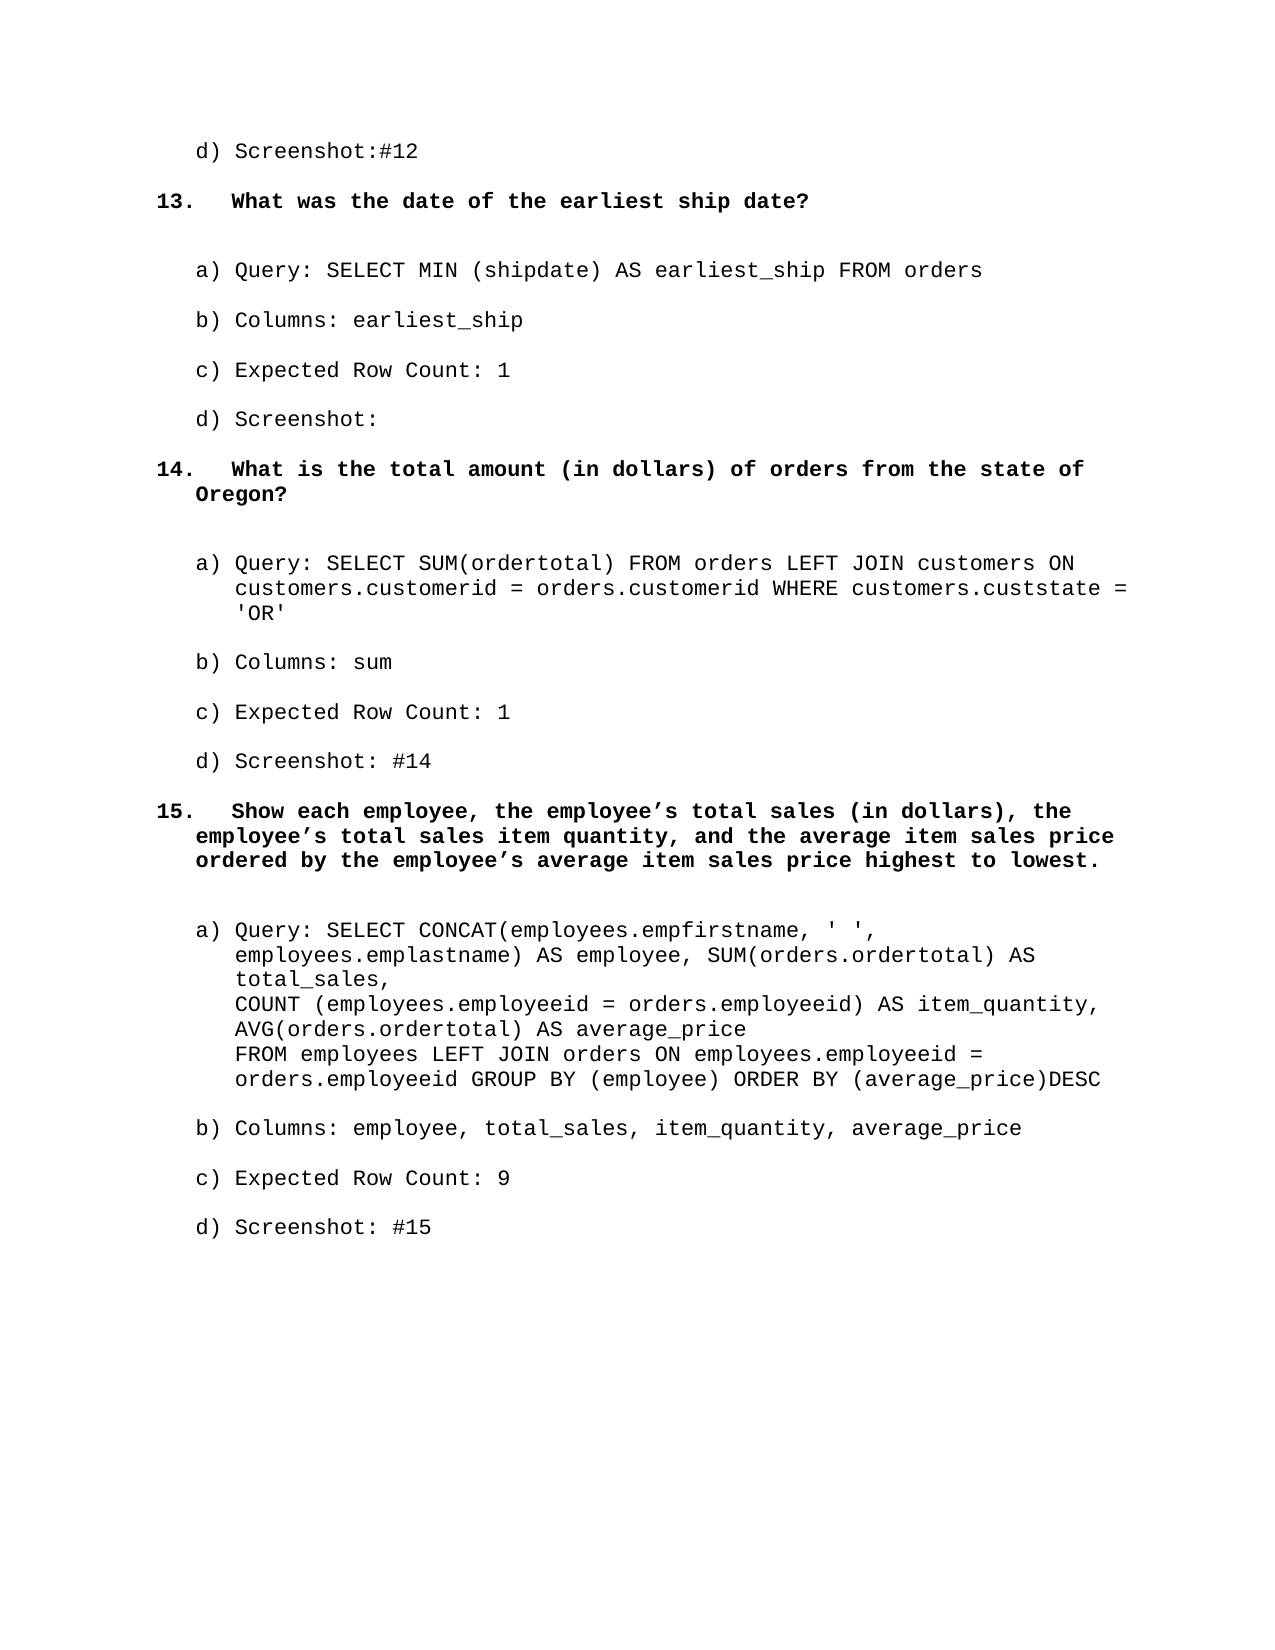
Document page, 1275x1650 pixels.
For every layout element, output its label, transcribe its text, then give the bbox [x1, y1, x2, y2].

list Query: SELECT CONCAT(employees.empfirstname, ' ', employees.emplastname) AS employee, SUM(orders.ordertotal) AS total_sales, [195, 919, 1144, 993]
list Screenshot: [195, 408, 1144, 433]
list Show each employee, the employee’s total sales (in dollars), the employee’s total sales item quantity, and the average item sales price ordered by the employee’s average item sales price highest to lowest. [156, 800, 1144, 874]
list Expected Row Count: 1 [195, 701, 1144, 726]
list Expected Row Count: 9 [195, 1167, 1144, 1192]
list Query: SELECT SUM(ordertotal) FROM orders LEFT JOIN customers ON customers.customerid = orders.customerid WHERE customers.custstate = 'OR' [195, 552, 1144, 626]
list Screenshot: #15 [195, 1216, 1144, 1241]
list Columns: employee, total_sales, item_quantity, average_price [195, 1117, 1144, 1142]
list Expected Row Count: 1 [195, 359, 1144, 383]
list Screenshot: #14 [195, 750, 1144, 775]
list FROM employees LEFT JOIN orders ON employees.employeeid = orders.employeeid GROUP BY (employee) ORDER BY (average_price)DESC [195, 1043, 1144, 1092]
list Screenshot:#12 [195, 141, 1144, 165]
list Query: SELECT MIN (shipdate) AS earliest_ship FROM orders [195, 259, 1144, 284]
list What was the date of the earliest ship date? [156, 190, 1144, 215]
list Columns: earliest_ship [195, 309, 1144, 334]
list COUNT (employees.employeeid = orders.employeeid) AS item_quantity, AVG(orders.ordertotal) AS average_price [195, 993, 1144, 1043]
list What is the total amount (in dollars) of orders from the state of Oregon? [156, 458, 1144, 507]
list Columns: sum [195, 651, 1144, 676]
